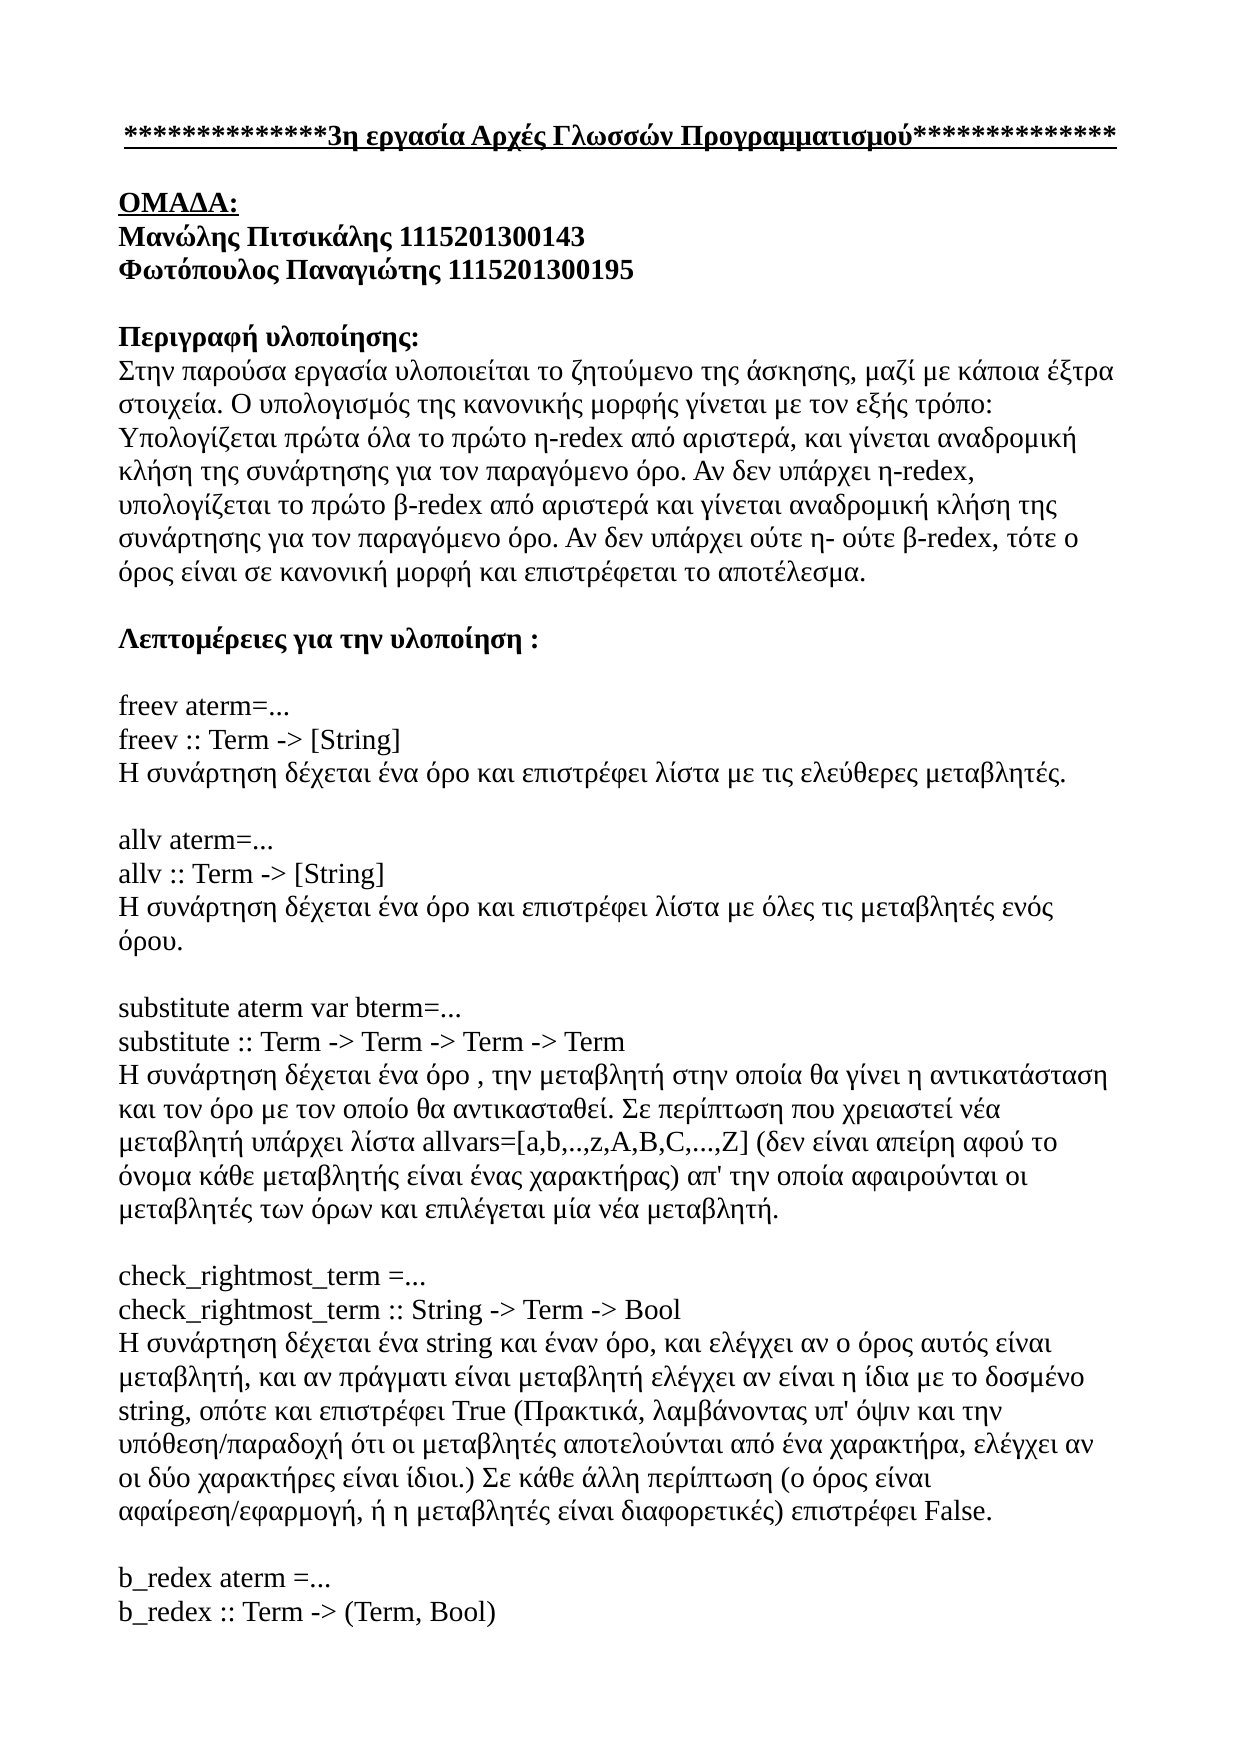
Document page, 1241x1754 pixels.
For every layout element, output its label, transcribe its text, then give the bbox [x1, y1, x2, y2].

text Στην παρούσα εργασία υλοποιείται το ζητούμενο της άσκησης, μαζί με κάποια έξτρα στοιχεία. Ο υπολογισμός της κανονικής μορφής γίνεται με τον εξής τρόπο: Υπολογίζεται πρώτα όλα το πρώτο η-redex από αριστερά, και γίνεται αναδρομική κλήση της συνάρτησης για τον παραγόμενο όρο. Αν δεν υπάρχει η-redex, υπολογίζεται το πρώτο β-redex από αριστερά και γίνεται αναδρομική κλήση της συνάρτησης για τον παραγόμενο όρο. Αν δεν υπάρχει ούτε η- ούτε β-redex, τότε ο όρος είναι σε κανονική μορφή και επιστρέφεται το αποτέλεσμα. [118, 353, 1122, 588]
text **************3η εργασία Αρχές Γλωσσών Προγραμματισμού************** [118, 118, 1122, 152]
text ΟΜΑΔΑ: [118, 185, 1122, 219]
text Η συνάρτηση δέχεται ένα όρο και επιστρέφει λίστα με τις ελεύθερες μεταβλητές. [118, 755, 1122, 789]
text Φωτόπουλος Παναγιώτης 1115201300195 [118, 252, 1122, 286]
text Η συνάρτηση δέχεται ένα όρο και επιστρέφει λίστα με όλες τις μεταβλητές ενός όρου. [118, 889, 1122, 957]
text freev aterm=... [118, 688, 1122, 722]
text allv aterm=... [118, 822, 1122, 856]
text Η συνάρτηση δέχεται ένα όρο , την μεταβλητή στην οποία θα γίνει η αντικατάσταση και τον όρο με τον οποίο θα αντικασταθεί. Σε περίπτωση που χρειαστεί νέα μεταβλητή υπάρχει λίστα allvars=[a,b,..,z,A,B,C,...,Z] (δεν είναι απείρη αφού το όνομα κάθε μεταβλητής είναι ένας χαρακτήρας) απ' την οποία αφαιρούνται οι μεταβλητές των όρων και επιλέγεται μία νέα μεταβλητή. [118, 1057, 1122, 1225]
text allv :: Term -> [String] [118, 856, 1122, 889]
text check_rightmost_term :: String -> Term -> Bool [118, 1292, 1122, 1326]
text Η συνάρτηση δέχεται ένα string και έναν όρο, και ελέγχει αν ο όρος αυτός είναι μεταβλητή, και αν πράγματι είναι μεταβλητή ελέγχει αν είναι η ίδια με το δοσμένο string, οπότε και επιστρέφει True (Πρακτικά, λαμβάνοντας υπ' όψιν και την υπόθεση/παραδοχή ότι οι μεταβλητές αποτελούνται από ένα χαρακτήρα, ελέγχει αν οι δύο χαρακτήρες είναι ίδιοι.) Σε κάθε άλλη περίπτωση (ο όρος είναι αφαίρεση/εφαρμογή, ή η μεταβλητές είναι διαφορετικές) επιστρέφει False. [118, 1326, 1122, 1527]
text substitute :: Term -> Term -> Term -> Term [118, 1024, 1122, 1057]
text check_rightmost_term =... [118, 1258, 1122, 1292]
text Λεπτομέρειες για την υλοποίηση : [118, 621, 1122, 655]
text b_redex aterm =... [118, 1560, 1122, 1594]
text freev :: Term -> [String] [118, 722, 1122, 755]
text substitute aterm var bterm=... [118, 990, 1122, 1024]
text b_redex :: Term -> (Term, Bool) [118, 1594, 1122, 1627]
text Μανώλης Πιτσικάλης 1115201300143 [118, 219, 1122, 252]
text Περιγραφή υλοποίησης: [118, 319, 1122, 353]
